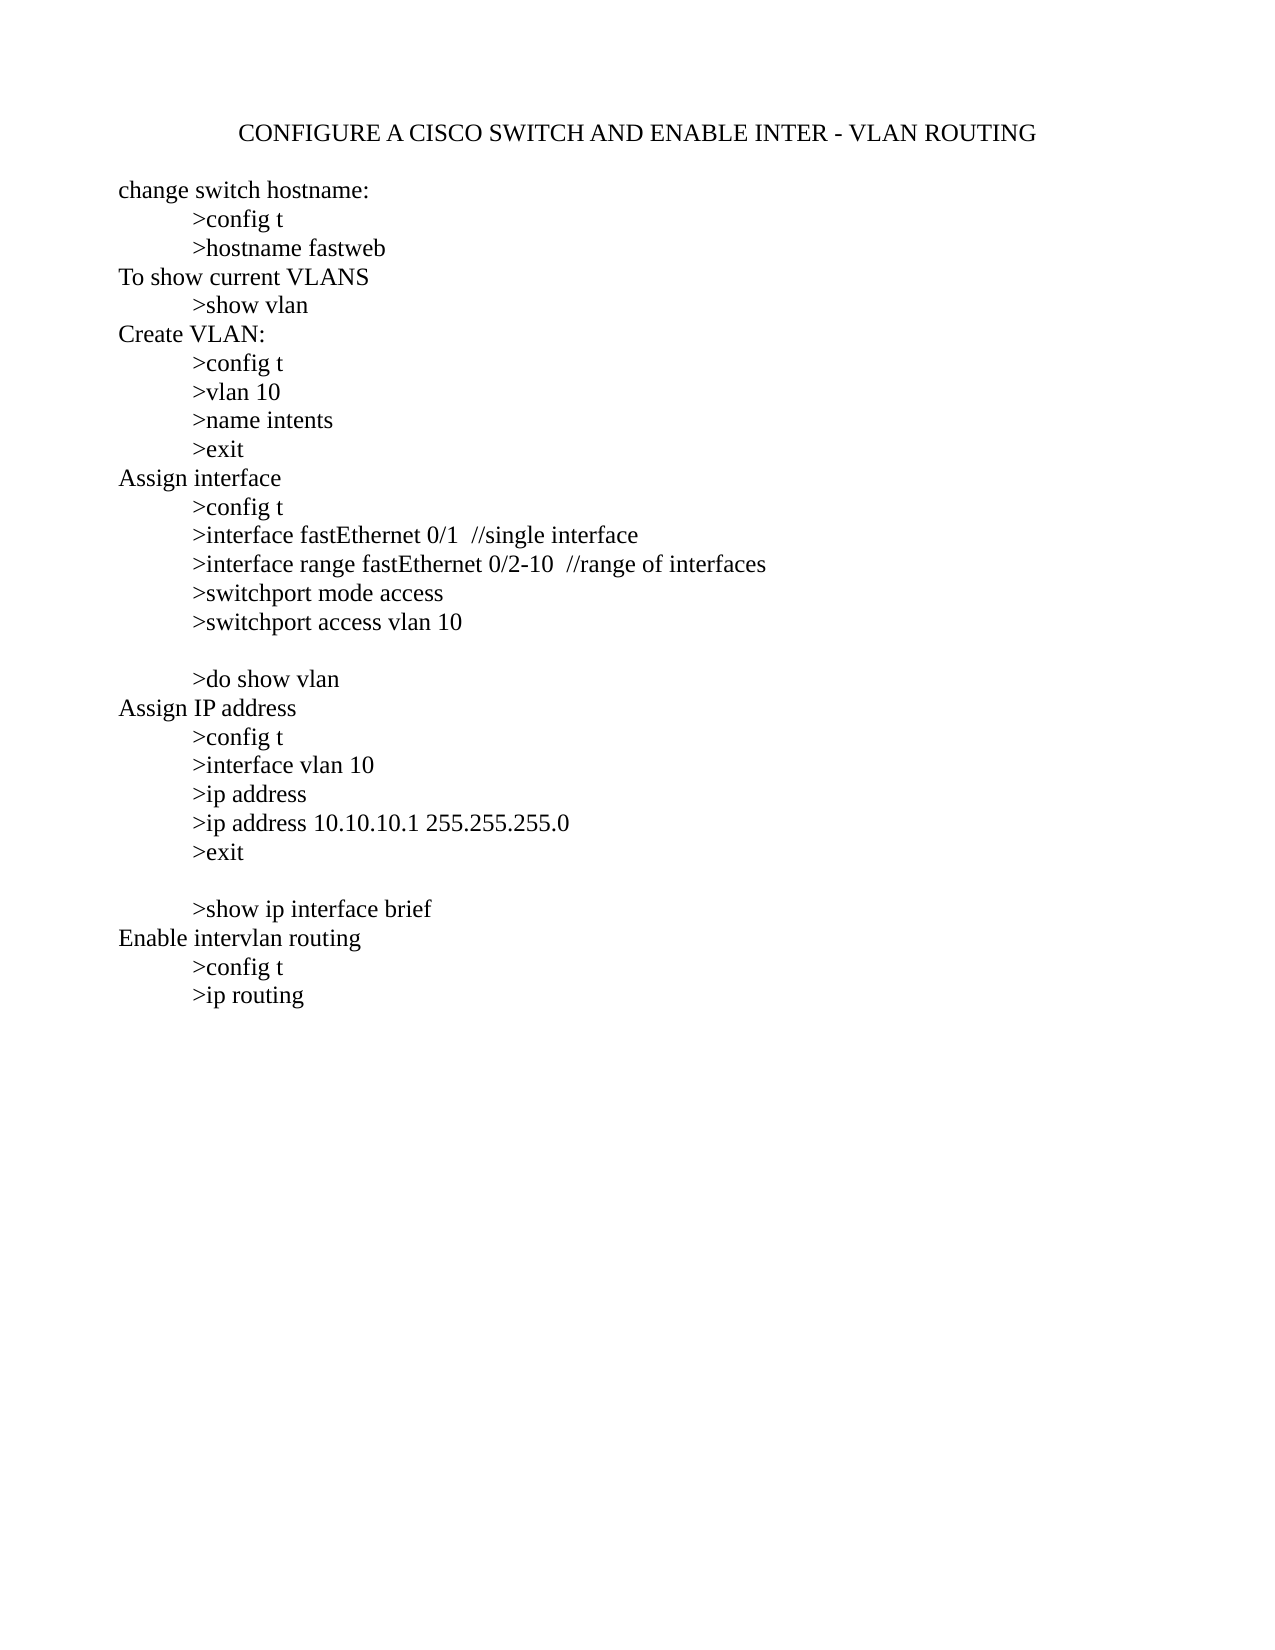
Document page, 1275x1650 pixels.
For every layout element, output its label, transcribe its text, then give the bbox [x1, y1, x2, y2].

text >config t [118, 952, 1157, 981]
text Create VLAN: [118, 319, 1157, 348]
text >interface range fastEthernet 0/2-10 //range of interfaces [118, 549, 1157, 578]
text >interface vlan 10 [118, 751, 1157, 779]
text >config t [118, 722, 1157, 751]
text >ip routing [118, 981, 1157, 1009]
text >switchport access vlan 10 [118, 607, 1157, 636]
text >switchport mode access [118, 578, 1157, 607]
text >vlan 10 [118, 377, 1157, 406]
text >name intents [118, 406, 1157, 434]
text >config t [118, 492, 1157, 521]
text >ip address [118, 779, 1157, 808]
text Assign IP address [118, 693, 1157, 722]
text >config t [118, 204, 1157, 233]
text CONFIGURE A CISCO SWITCH AND ENABLE INTER - VLAN ROUTING [118, 118, 1157, 147]
text >hostname fastweb [118, 233, 1157, 262]
text >ip address 10.10.10.1 255.255.255.0 [118, 808, 1157, 837]
text >interface fastEthernet 0/1 //single interface [118, 521, 1157, 549]
text >exit [118, 837, 1157, 866]
text Enable intervlan routing [118, 923, 1157, 952]
text >config t [118, 348, 1157, 377]
text >show vlan [118, 291, 1157, 319]
text >exit [118, 434, 1157, 463]
text >show ip interface brief [118, 894, 1157, 923]
text change switch hostname: [118, 176, 1157, 204]
text >do show vlan [118, 664, 1157, 693]
text Assign interface [118, 463, 1157, 492]
text To show current VLANS [118, 262, 1157, 291]
